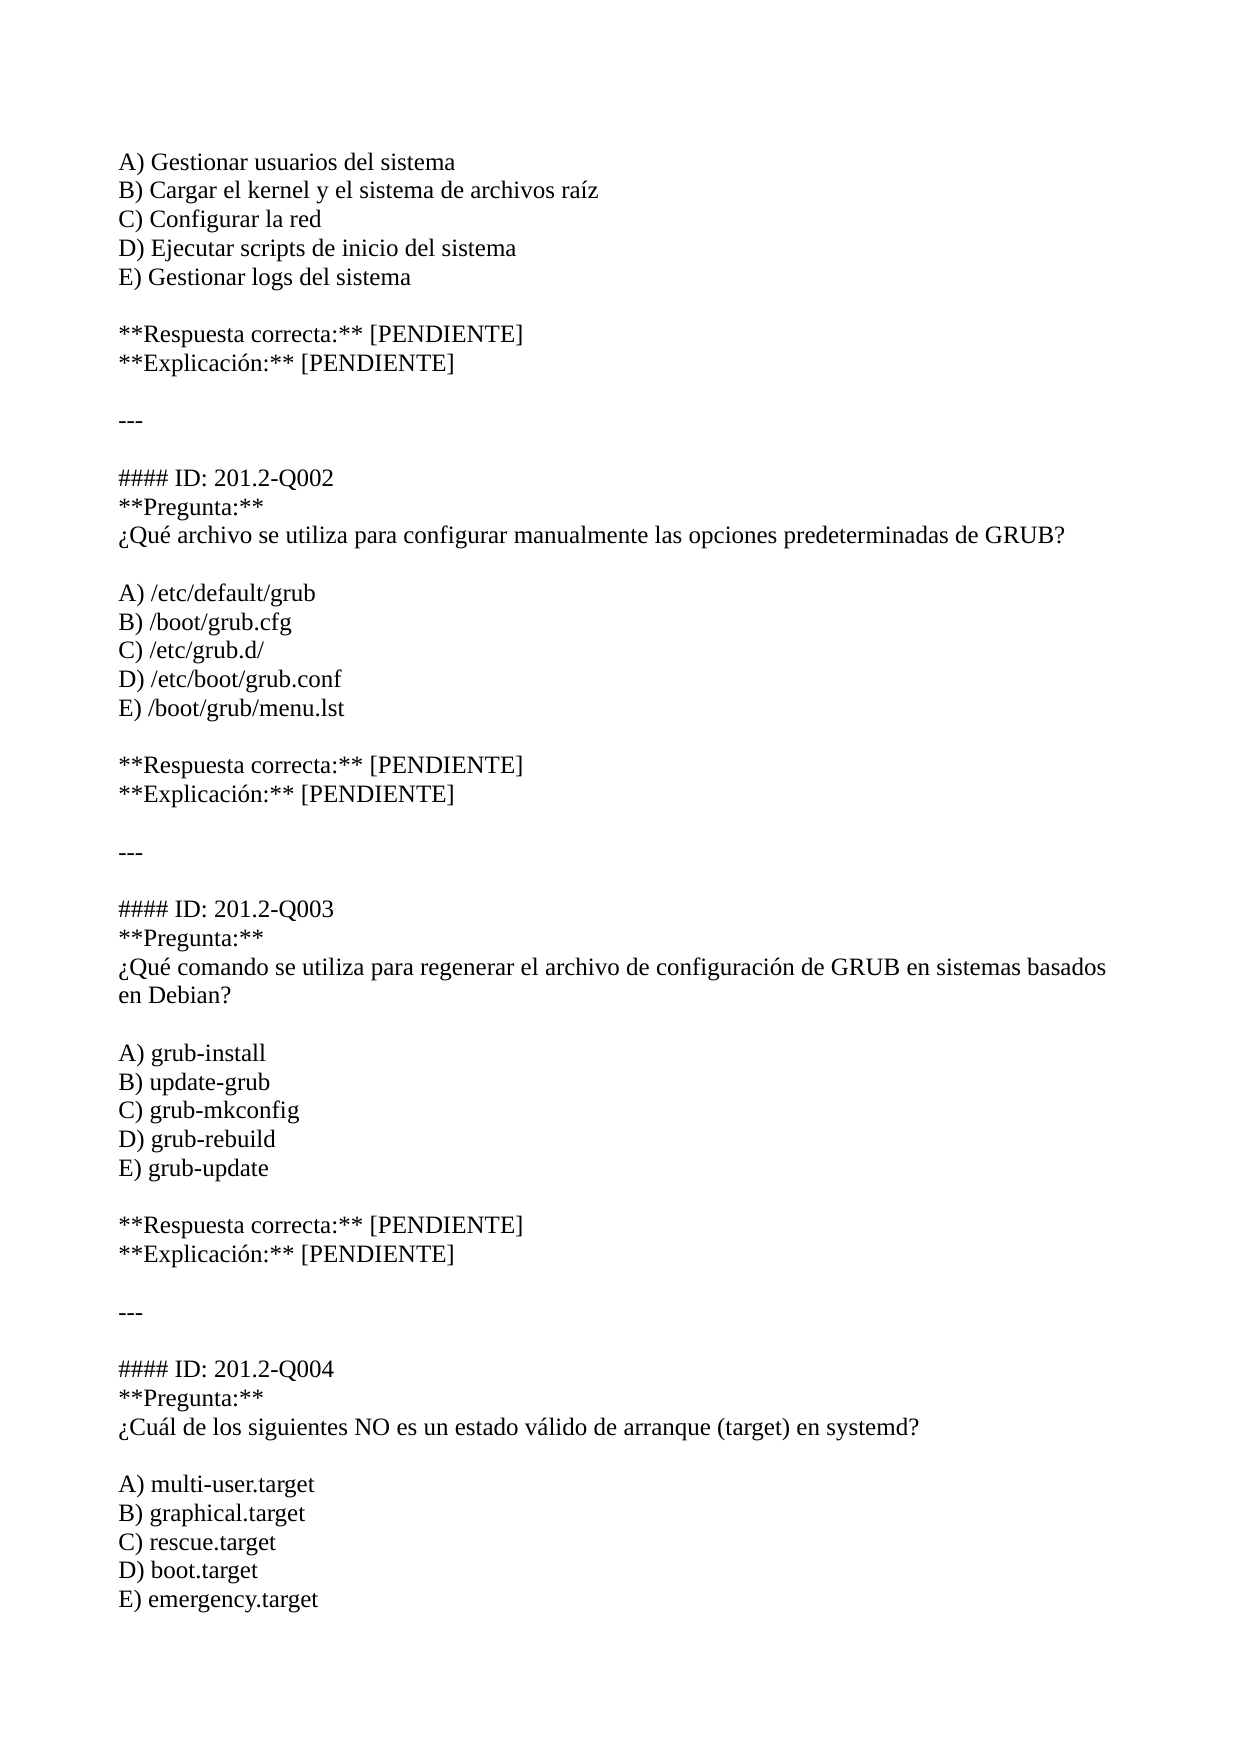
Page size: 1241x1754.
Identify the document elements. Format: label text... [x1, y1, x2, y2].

text E) emergency.target [118, 1584, 1122, 1613]
text D) grub-rebuild [118, 1124, 1122, 1153]
text --- [118, 837, 1122, 866]
text #### ID: 201.2-Q002 [118, 463, 1122, 492]
text C) rescue.target [118, 1527, 1122, 1556]
text A) multi-user.target [118, 1469, 1122, 1498]
text A) grub-install [118, 1038, 1122, 1067]
text D) Ejecutar scripts de inicio del sistema [118, 233, 1122, 262]
text **Respuesta correcta:** [PENDIENTE] [118, 1211, 1122, 1239]
text #### ID: 201.2-Q003 [118, 894, 1122, 923]
text C) /etc/grub.d/ [118, 636, 1122, 664]
text B) update-grub [118, 1067, 1122, 1096]
text **Pregunta:** [118, 923, 1122, 952]
text **Respuesta correcta:** [PENDIENTE] [118, 751, 1122, 779]
text ¿Cuál de los siguientes NO es un estado válido de arranque (target) en systemd? [118, 1412, 1122, 1441]
text E) Gestionar logs del sistema [118, 262, 1122, 291]
text ¿Qué comando se utiliza para regenerar el archivo de configuración de GRUB en sistemas basados en Debian? [118, 952, 1122, 1009]
text B) Cargar el kernel y el sistema de archivos raíz [118, 176, 1122, 204]
text ¿Qué archivo se utiliza para configurar manualmente las opciones predeterminadas de GRUB? [118, 521, 1122, 549]
text D) /etc/boot/grub.conf [118, 664, 1122, 693]
text A) /etc/default/grub [118, 578, 1122, 607]
text **Pregunta:** [118, 492, 1122, 521]
text A) Gestionar usuarios del sistema [118, 147, 1122, 176]
text B) /boot/grub.cfg [118, 607, 1122, 636]
text B) graphical.target [118, 1498, 1122, 1527]
text C) Configurar la red [118, 204, 1122, 233]
text E) grub-update [118, 1153, 1122, 1182]
text **Explicación:** [PENDIENTE] [118, 779, 1122, 808]
text --- [118, 406, 1122, 434]
text --- [118, 1297, 1122, 1326]
text **Explicación:** [PENDIENTE] [118, 1239, 1122, 1268]
text #### ID: 201.2-Q004 [118, 1354, 1122, 1383]
text C) grub-mkconfig [118, 1096, 1122, 1124]
text E) /boot/grub/menu.lst [118, 693, 1122, 722]
text D) boot.target [118, 1556, 1122, 1584]
text **Explicación:** [PENDIENTE] [118, 348, 1122, 377]
text **Respuesta correcta:** [PENDIENTE] [118, 319, 1122, 348]
text **Pregunta:** [118, 1383, 1122, 1412]
